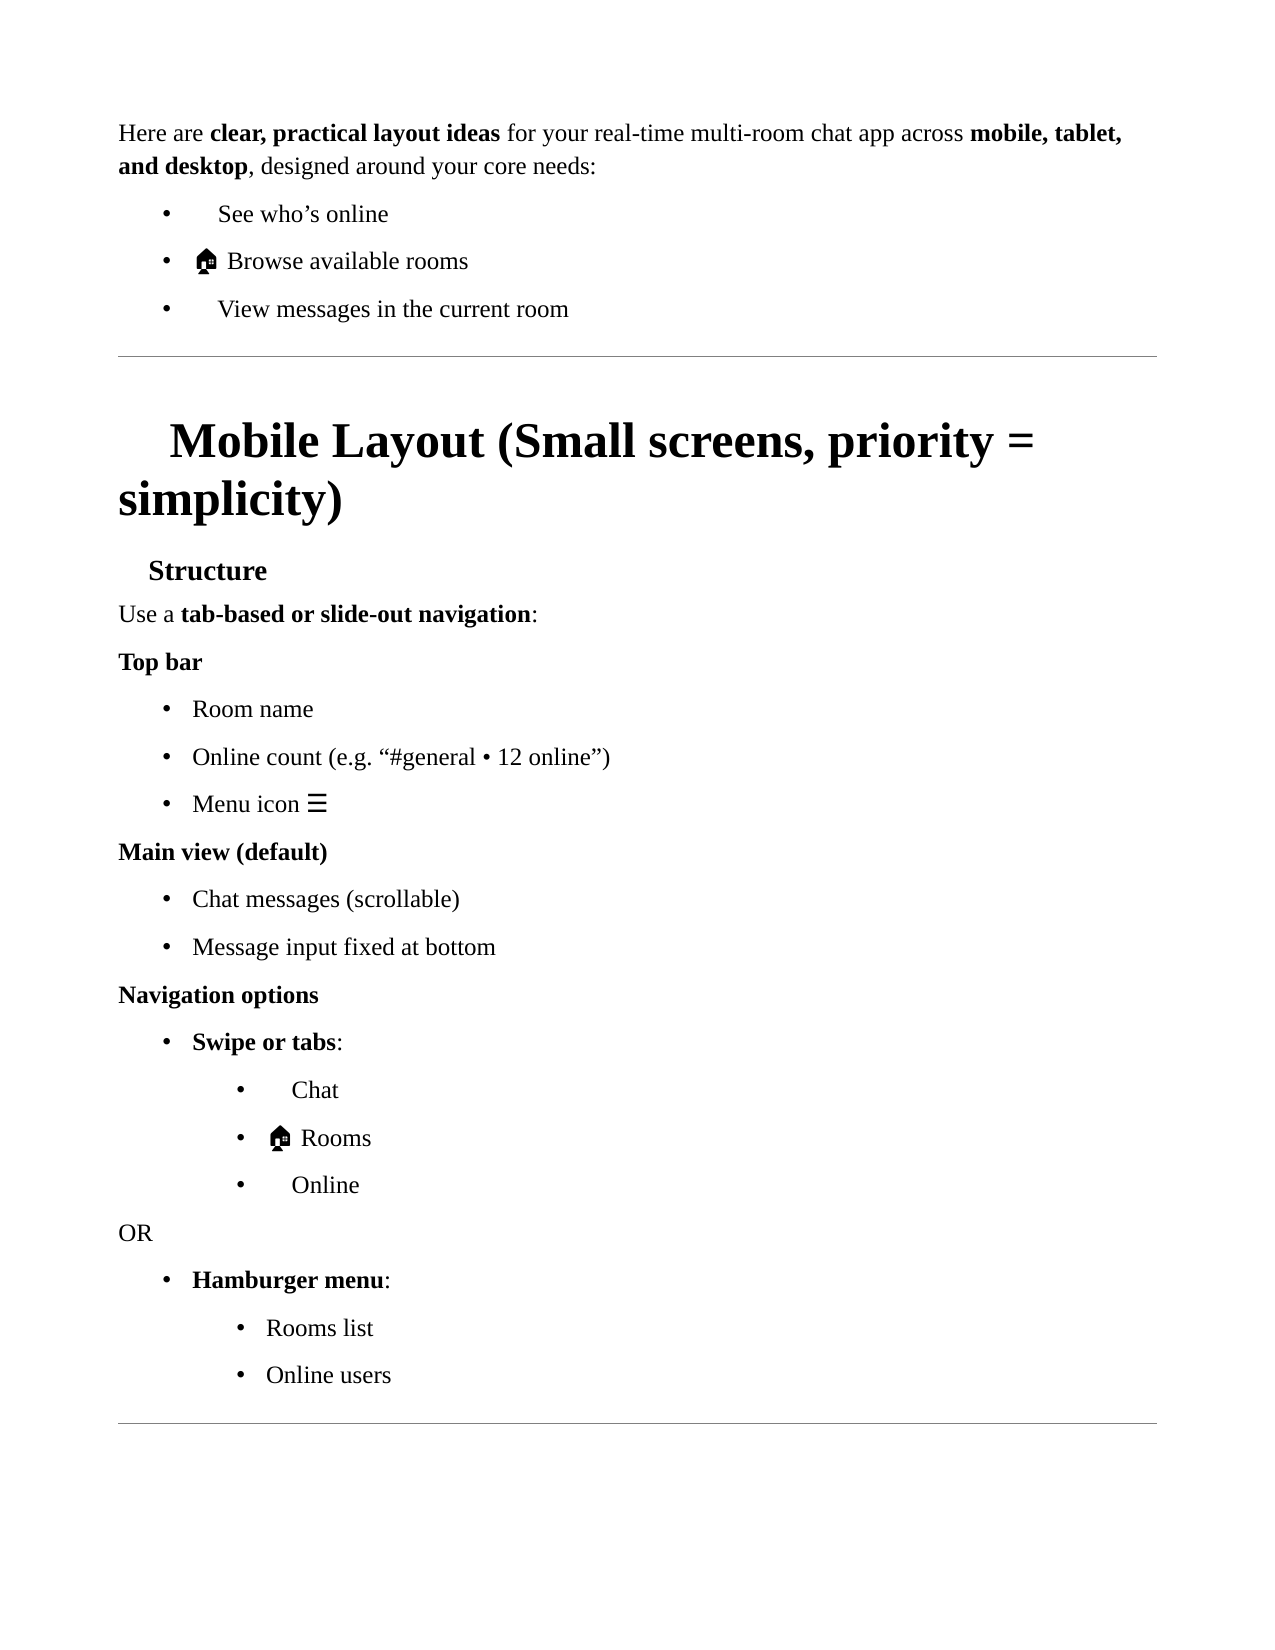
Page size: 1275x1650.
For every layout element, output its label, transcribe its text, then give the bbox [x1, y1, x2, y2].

list Menu icon ☰ [162, 789, 1157, 818]
list Hamburger menu: [162, 1265, 1157, 1294]
subtitle 🔹 Structure [118, 553, 1157, 586]
list Online users [236, 1361, 1157, 1389]
text OR [118, 1218, 1157, 1247]
text Here are clear, practical layout ideas for your real-time multi-room chat app across mobile, tablet, and desktop, designed around your core needs: [118, 118, 1157, 180]
list Swipe or tabs: [162, 1027, 1157, 1056]
list 👤 See who’s online [162, 199, 1157, 227]
list Rooms list [236, 1313, 1157, 1342]
text Main view (default) [118, 837, 1157, 866]
list 👥 Online [236, 1170, 1157, 1199]
list Message input fixed at bottom [162, 932, 1157, 961]
text Top bar [118, 647, 1157, 675]
text Navigation options [118, 980, 1157, 1008]
list 🏠 Rooms [236, 1123, 1157, 1151]
list 💬 Chat [236, 1075, 1157, 1104]
subtitle 📱 Mobile Layout (Small screens, priority = simplicity) [118, 411, 1157, 526]
list Room name [162, 694, 1157, 723]
list 🏠 Browse available rooms [162, 246, 1157, 275]
list Chat messages (scrollable) [162, 884, 1157, 913]
list 💬 View messages in the current room [162, 294, 1157, 323]
list Online count (e.g. “#general • 12 online”) [162, 742, 1157, 771]
text Use a tab-based or slide-out navigation: [118, 599, 1157, 628]
